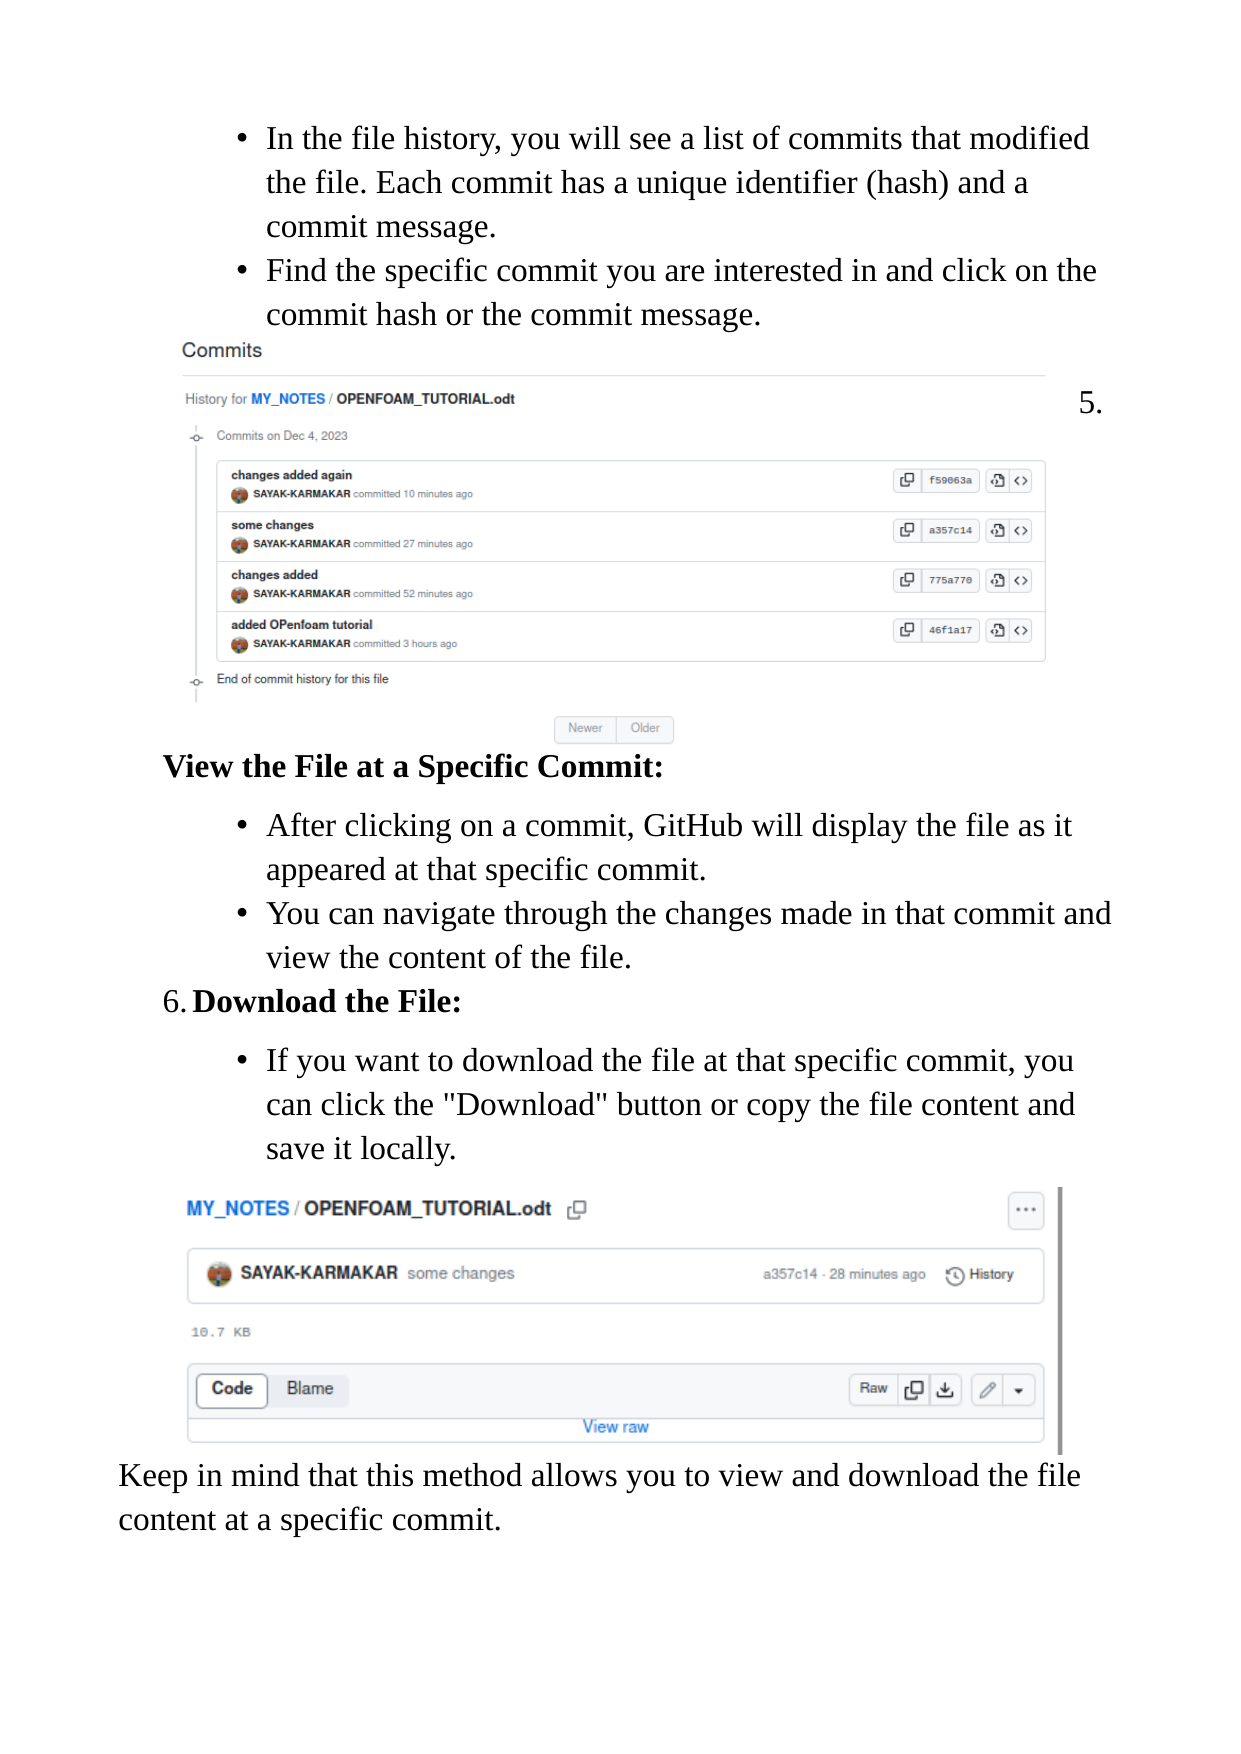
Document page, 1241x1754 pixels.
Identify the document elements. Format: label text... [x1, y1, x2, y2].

list Download the File: [162, 982, 1122, 1020]
list After clicking on a commit, GitHub will display the file as it appeared at that specific commit. [236, 805, 1122, 888]
text Keep in mind that this method allows you to view and download the file content at a specific commit. [118, 1246, 1122, 1537]
list If you want to download the file at that specific commit, you can click the "Download" button or copy the file content and save it locally. [236, 1040, 1122, 1167]
list In the file history, you will see a list of commits that modified the file. Each commit has a unique identifier (hash) and a commit message. [236, 118, 1122, 244]
list Find the specific commit you are interested in and click on the commit hash or the commit message. [236, 250, 1122, 333]
list You can navigate through the changes made in that commit and view the content of the file. [236, 893, 1122, 976]
list View the File at a Specific Commit: [162, 382, 1122, 785]
